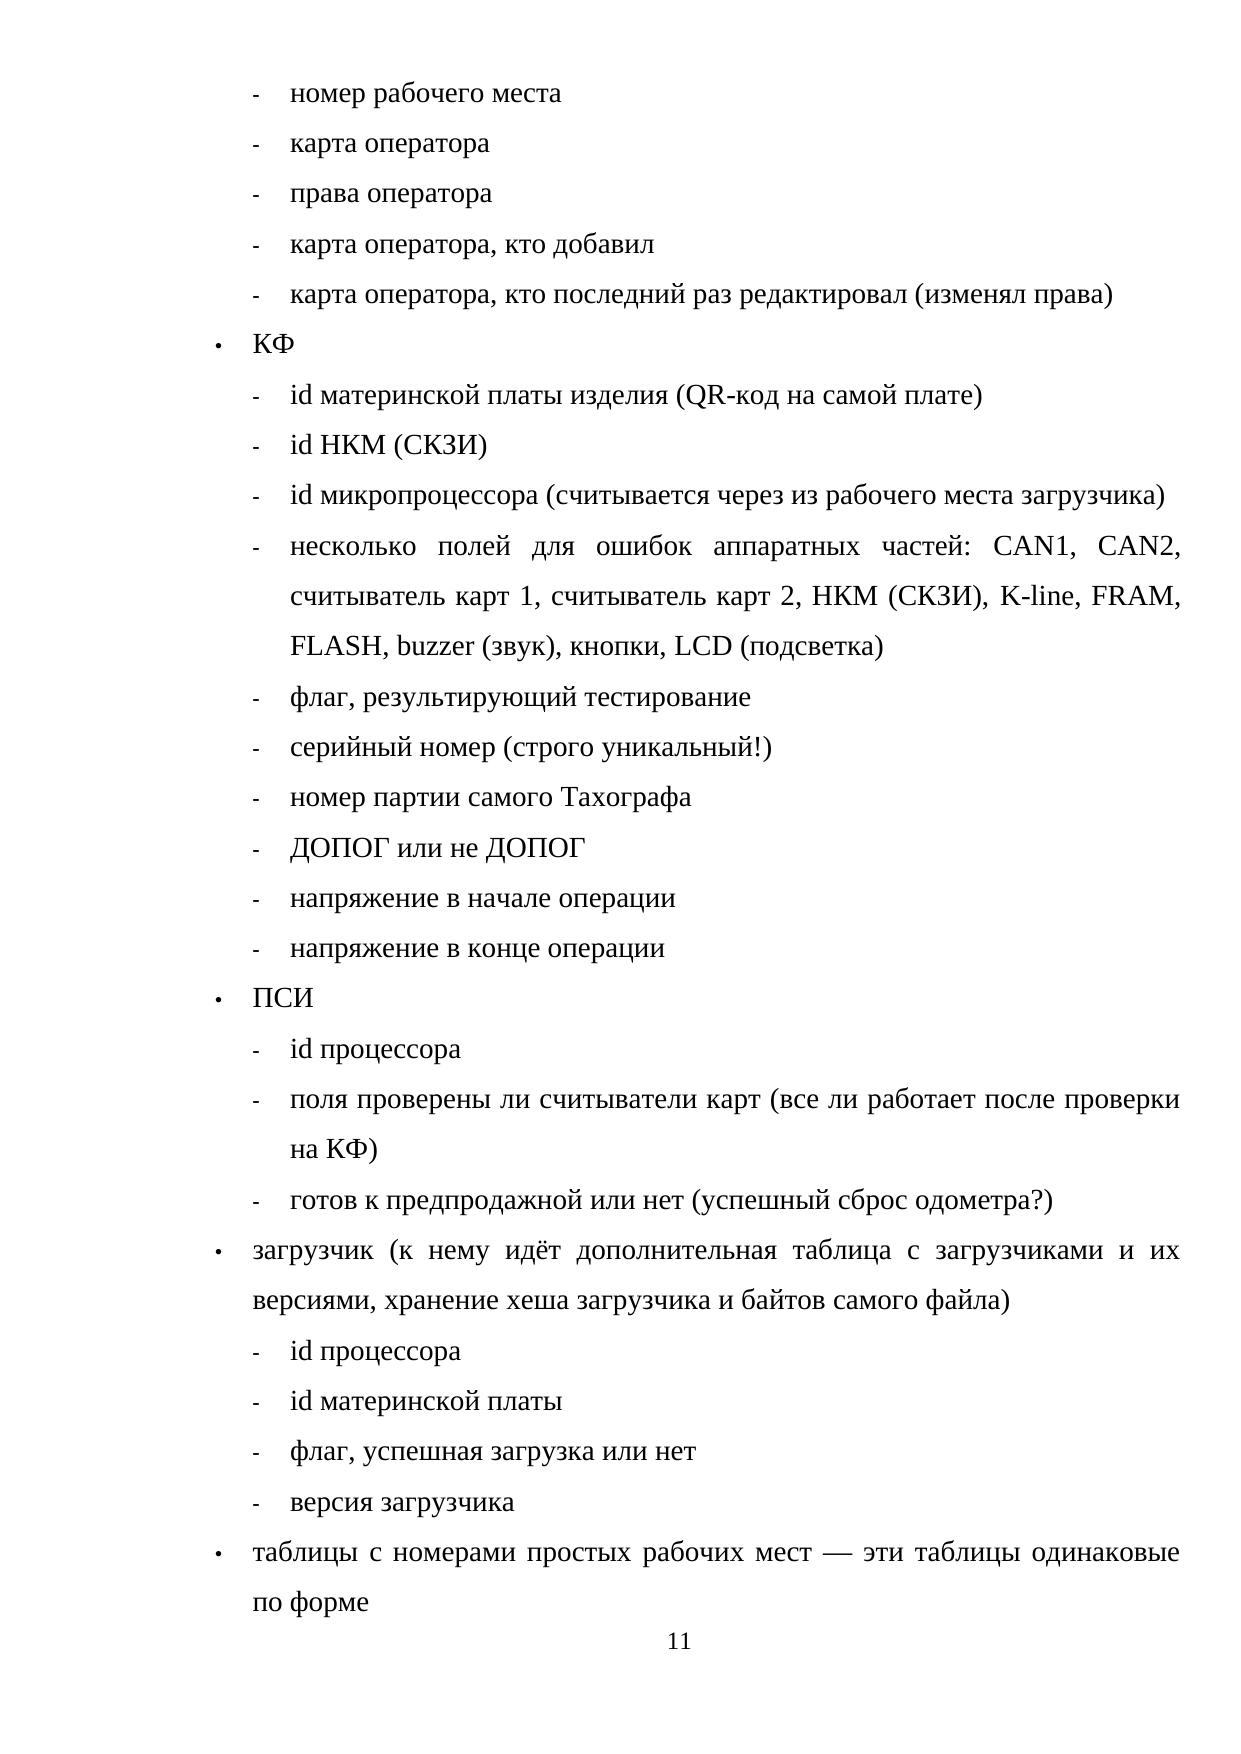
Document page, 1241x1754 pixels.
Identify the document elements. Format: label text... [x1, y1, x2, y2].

list флаг, результирующий тестирование [252, 679, 1181, 712]
list id процессора [252, 1031, 1181, 1064]
list несколько полей для ошибок аппаратных частей: CAN1, CAN2, считыватель карт 1, считыватель карт 2, НКМ (СКЗИ), K-line, FRAM, FLASH, buzzer (звук), кнопки, LCD (подсветка) [252, 528, 1181, 662]
list id НКМ (СКЗИ) [252, 427, 1181, 461]
list права оператора [252, 176, 1181, 209]
list напряжение в конце операции [252, 930, 1181, 964]
list серийный номер (строго уникальный!) [252, 729, 1181, 763]
list флаг, успешная загрузка или нет [252, 1433, 1181, 1467]
list ПСИ [215, 981, 1181, 1014]
list id процессора [252, 1333, 1181, 1366]
list номер рабочего места [252, 75, 1181, 108]
list id материнской платы изделия (QR-код на самой плате) [252, 377, 1181, 410]
list карта оператора [252, 125, 1181, 159]
list ДОПОГ или не ДОПОГ [252, 830, 1181, 863]
list напряжение в начале операции [252, 880, 1181, 913]
list готов к предпродажной или нет (успешный сброс одометра?) [252, 1182, 1181, 1215]
list id материнской платы [252, 1383, 1181, 1417]
list загрузчик (к нему идёт дополнительная таблица с загрузчиками и их версиями, хранение хеша загрузчика и байтов самого файла) [215, 1232, 1181, 1316]
list карта оператора, кто добавил [252, 226, 1181, 259]
list карта оператора, кто последний раз редактировал (изменял права) [252, 276, 1181, 310]
list КФ [215, 327, 1181, 360]
list таблицы с номерами простых рабочих мест — эти таблицы одинаковые по форме [215, 1534, 1181, 1618]
list номер партии самого Тахографа [252, 779, 1181, 813]
list версия загрузчика [252, 1484, 1181, 1517]
list поля проверены ли считыватели карт (все ли работает после проверки на КФ) [252, 1081, 1181, 1165]
list id микропроцессора (считывается через из рабочего места загрузчика) [252, 477, 1181, 511]
